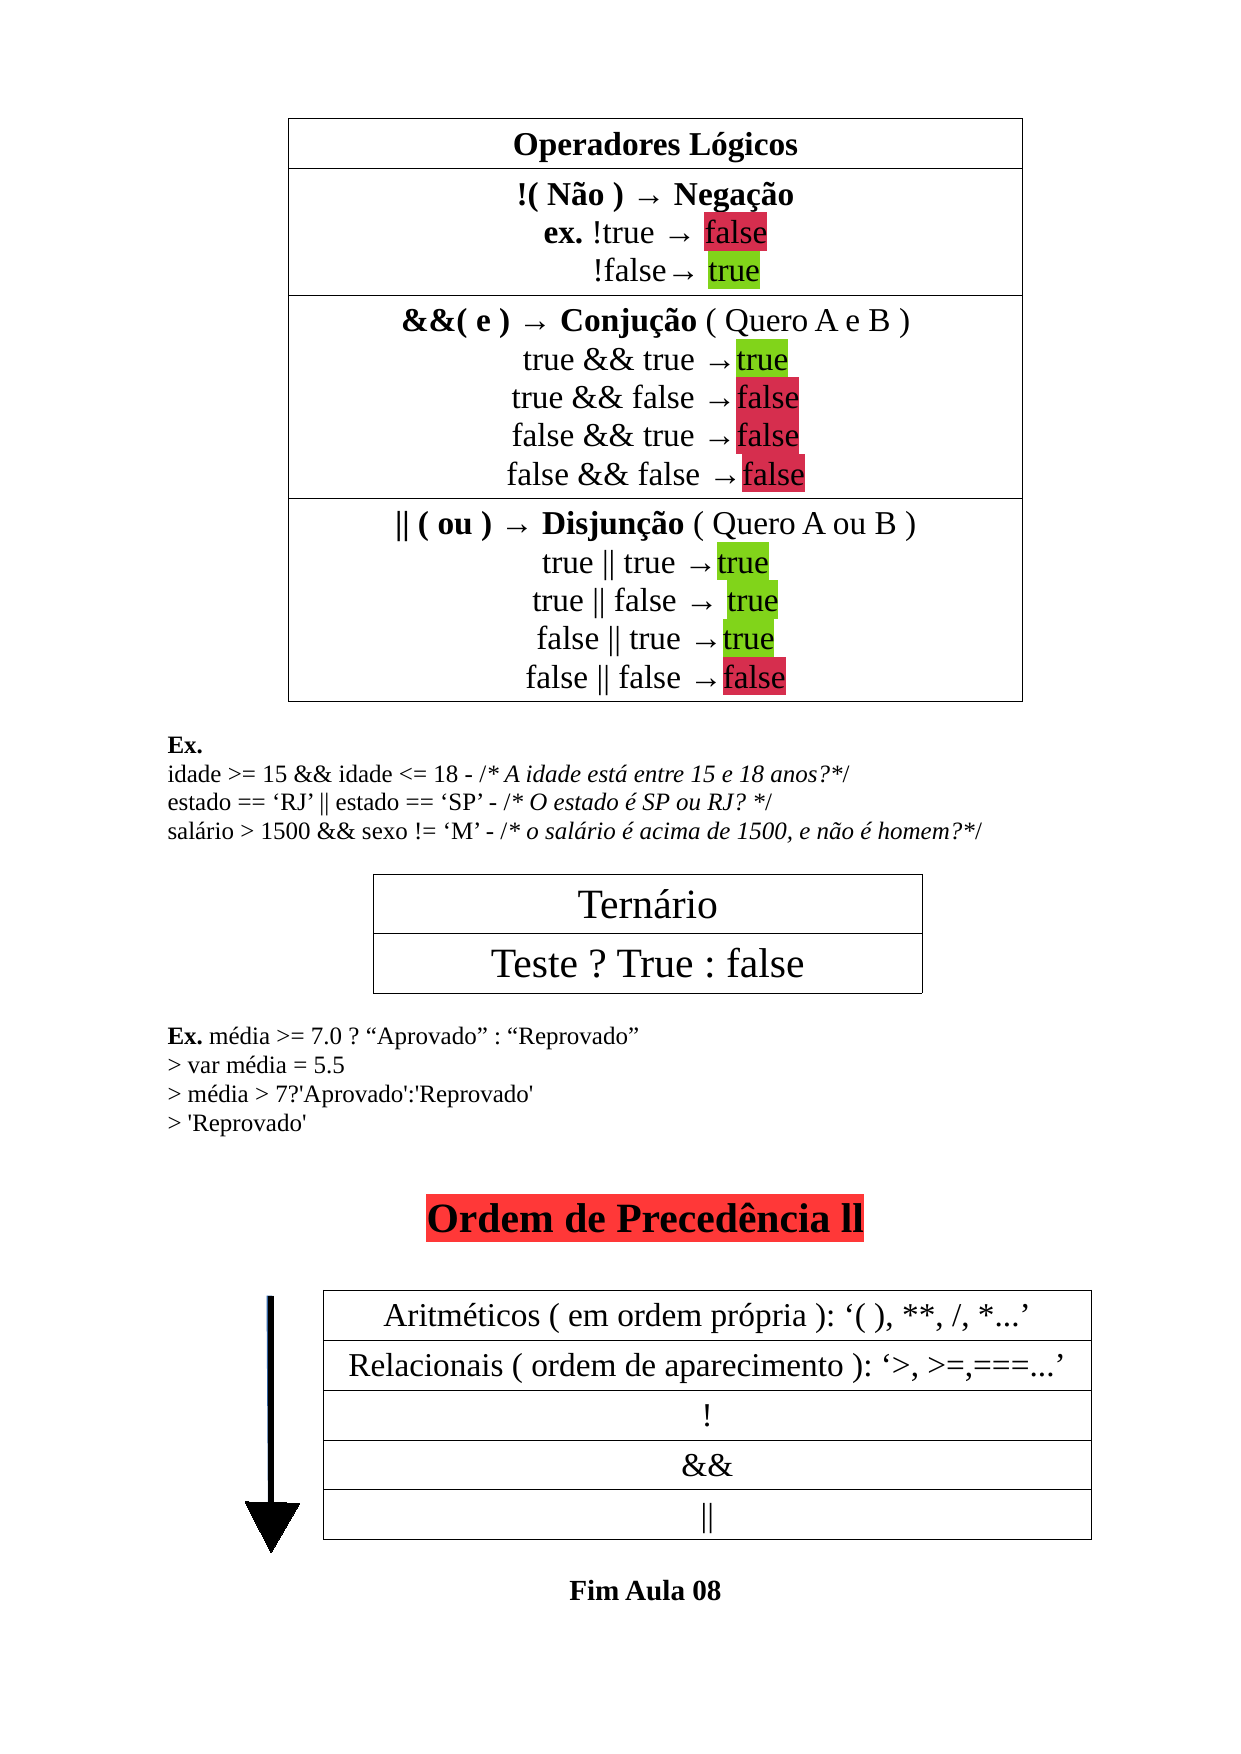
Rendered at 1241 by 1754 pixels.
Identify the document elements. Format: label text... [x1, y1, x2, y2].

table_header Ternário [374, 875, 922, 933]
text Ordem de Precedência ll [167, 1194, 1123, 1242]
text Fim Aula 08 [167, 1573, 1123, 1606]
text > 'Reprovado' [167, 1108, 1123, 1136]
text Ex. média >= 7.0 ? “Aprovado” : “Reprovado” [167, 1021, 1123, 1050]
text > média > 7?'Aprovado':'Reprovado' [167, 1079, 1123, 1108]
text estado == ‘RJ’ || estado == ‘SP’ - /* O estado é SP ou RJ? */ [167, 787, 1123, 816]
table_cell && [324, 1441, 1091, 1489]
text > var média = 5.5 [167, 1050, 1123, 1079]
table_cell || ( ou ) → Disjunção ( Quero A ou B ) true || true →true true || false → true false || true →true false || false →false [289, 499, 1022, 701]
table_cell Relacionais ( ordem de aparecimento ): ‘>, >=,===...’ [324, 1341, 1091, 1389]
table_header Aritméticos ( em ordem própria ): ‘( ), **, /, *...’ [324, 1291, 1091, 1340]
text Ex. [167, 730, 1123, 759]
table_cell !( Não ) → Negação ex. !true → false !false→ true [289, 169, 1022, 294]
table_cell ! [324, 1391, 1091, 1439]
text idade >= 15 && idade <= 18 - /* A idade está entre 15 e 18 anos?*/ [167, 759, 1123, 787]
table_header Operadores Lógicos [289, 119, 1022, 168]
table_cell || [324, 1490, 1091, 1539]
table_cell &&( e ) → Conjução ( Quero A e B ) true && true →true true && false →false false && true →false false && false →false [289, 296, 1022, 498]
text salário > 1500 && sexo != ‘M’ - /* o salário é acima de 1500, e não é homem?*/ [167, 816, 1123, 845]
table_cell Teste ? True : false [374, 934, 922, 993]
